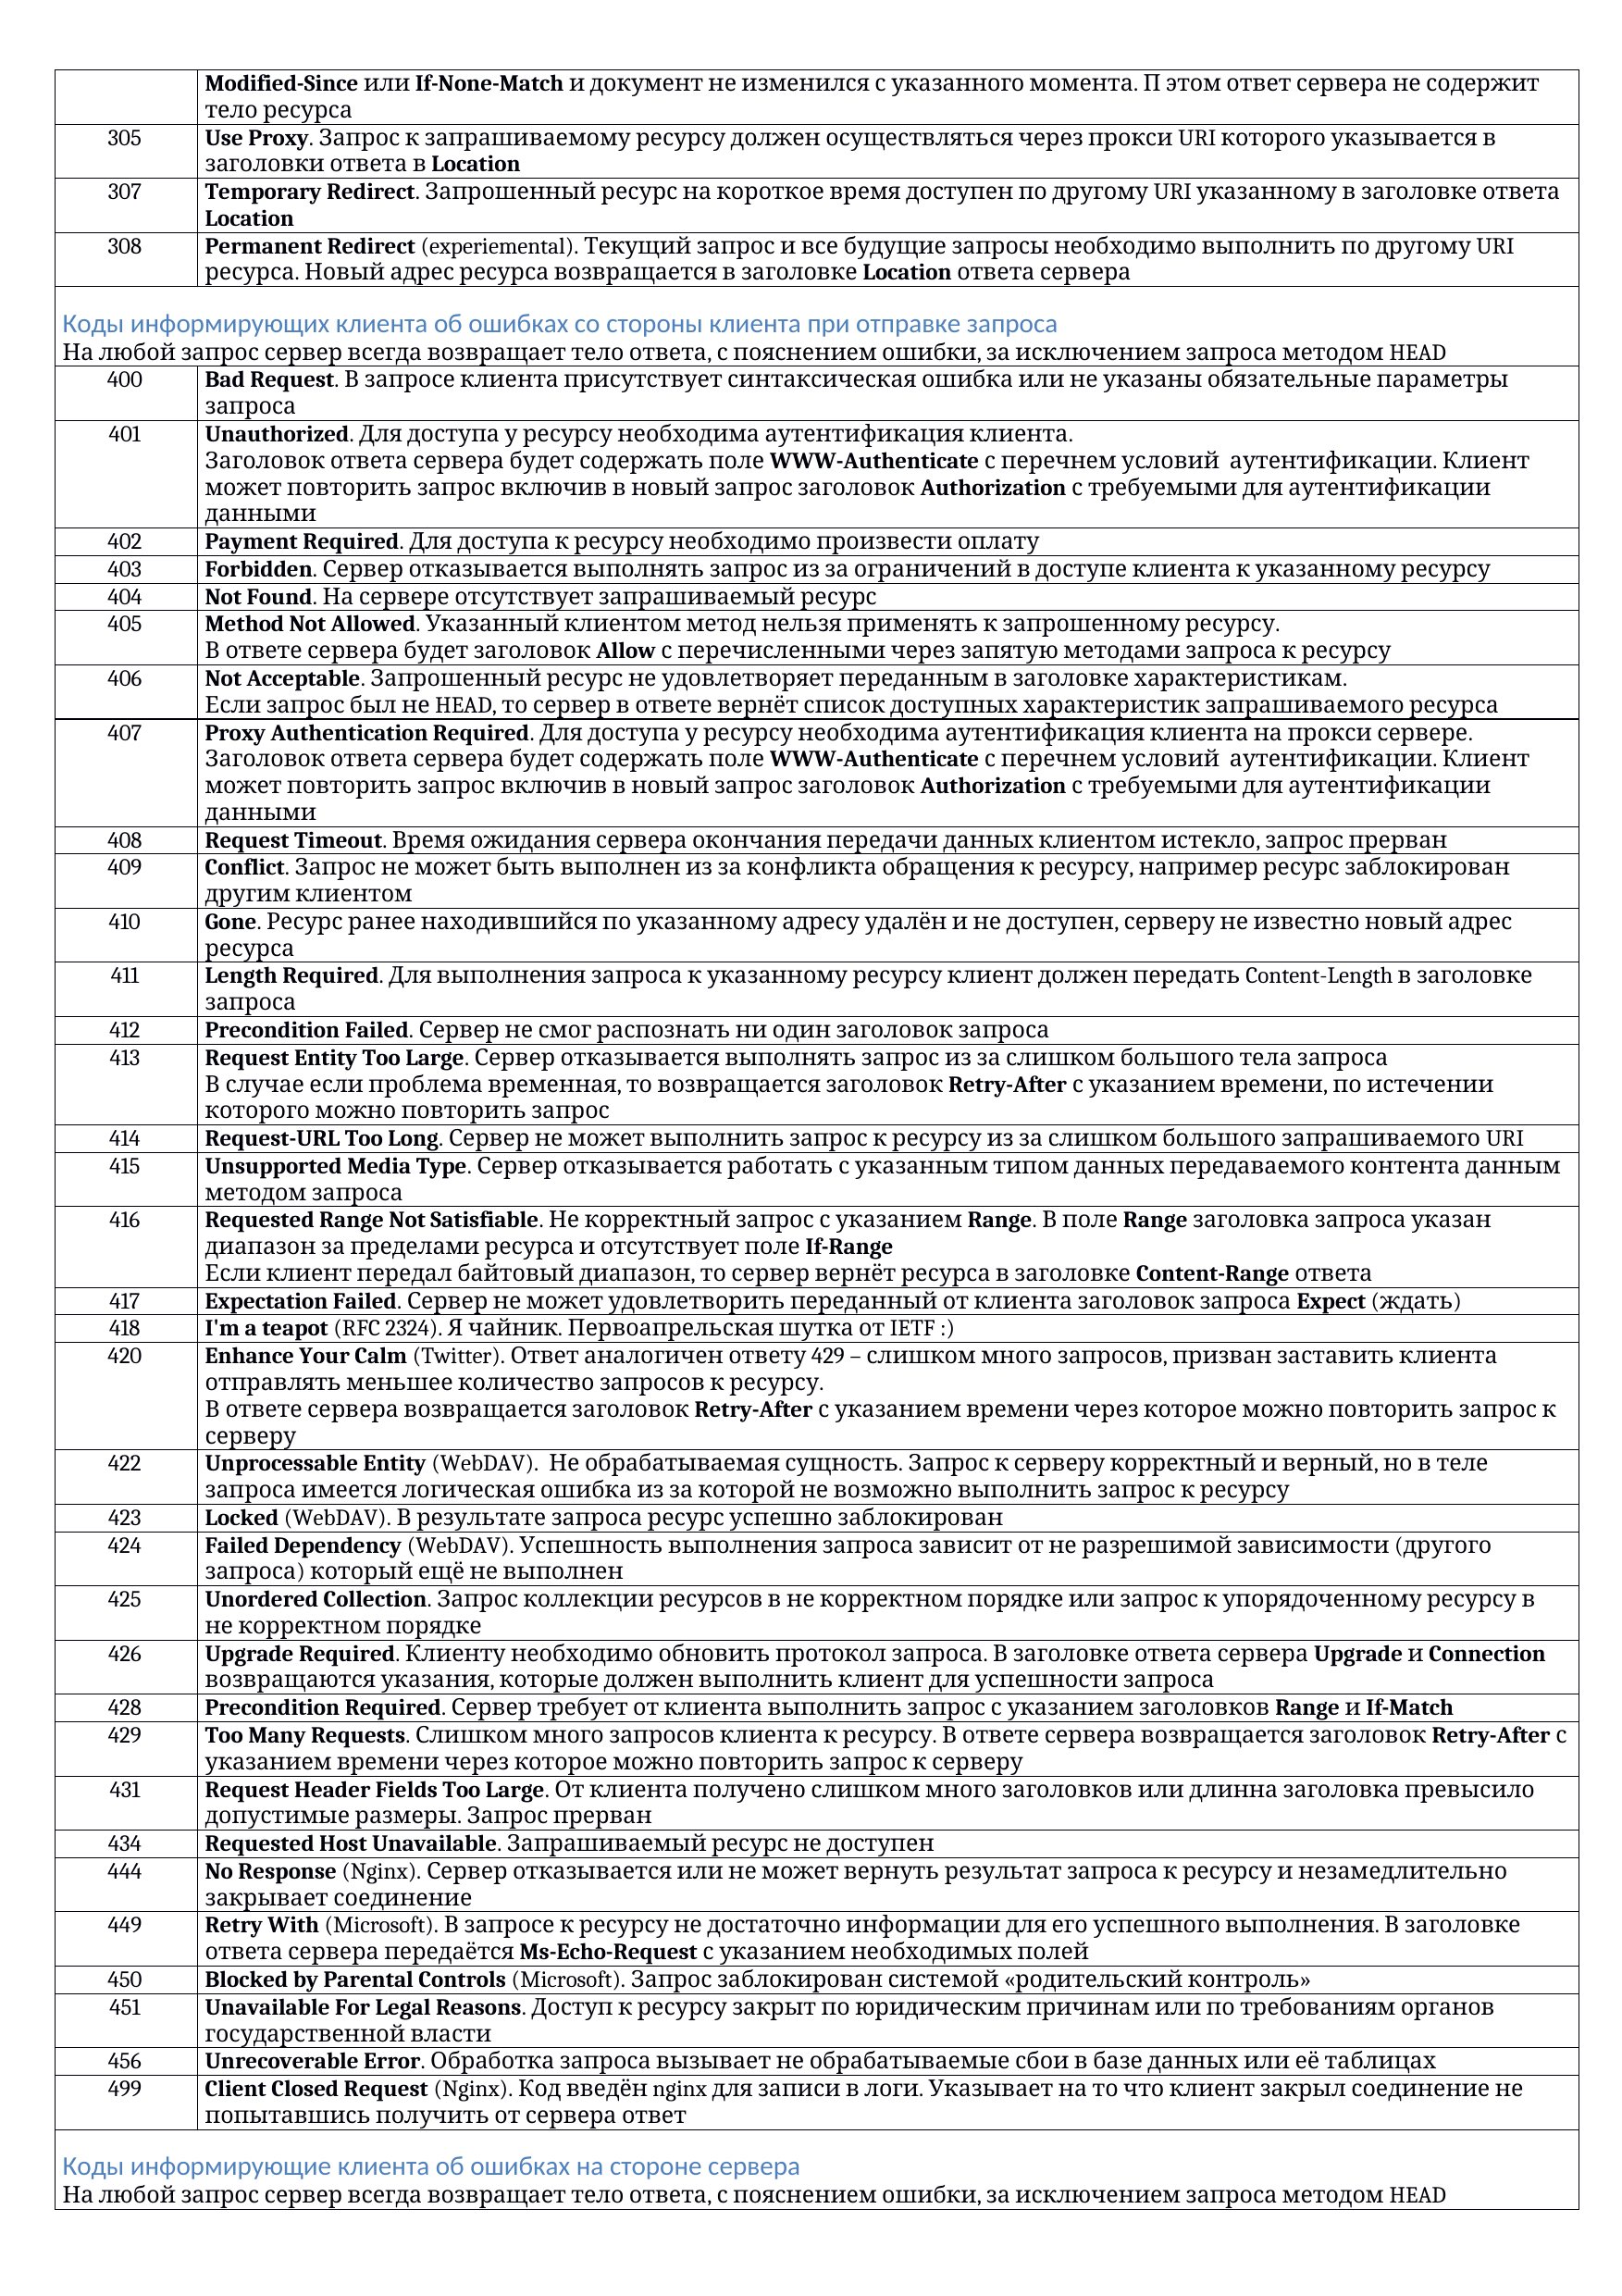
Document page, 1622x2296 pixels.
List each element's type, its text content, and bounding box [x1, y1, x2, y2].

table_cell Upgrade Required. Клиенту необходимо обновить протокол запроса. В заголовке ответа сервера Upgrade и Connection возвращаются указания, которые должен выполнить клиент для успешности запроса [198, 1641, 1579, 1694]
table_cell Request Entity Too Large. Сервер отказывается выполнять запрос из за слишком большого тела запроса В случае если проблема временная, то возвращается заголовок Retry-After с указанием времени, по истечении которого можно повторить запрос [198, 1045, 1579, 1124]
table_cell Request Header Fields Too Large. От клиента получено слишком много заголовков или длинна заголовка превысило допустимые размеры. Запрос прерван [198, 1777, 1579, 1830]
table_cell 403 [56, 556, 197, 582]
table_cell 401 [56, 421, 197, 527]
table_cell Gone. Ресурс ранее находившийся по указанному адресу удалён и не доступен, серверу не известно новый адрес ресурса [198, 909, 1579, 962]
table_cell Not Acceptable. Запрошенный ресурс не удовлетворяет переданным в заголовке характеристикам. Если запрос был не HEAD, то сервер в ответе вернёт список доступных характеристик запрашиваемого ресурса [198, 665, 1579, 718]
table_cell 444 [56, 1858, 197, 1911]
table_cell 411 [56, 962, 197, 1016]
table_cell 404 [56, 584, 197, 610]
table_cell Unrecoverable Error. Обработка запроса вызывает не обрабатываемые сбои в базе данных или её таблицах [198, 2048, 1579, 2075]
table_cell Precondition Required. Сервер требует от клиента выполнить запрос с указанием заголовков Range и If-Match [198, 1694, 1579, 1721]
table_cell 400 [56, 366, 197, 420]
table_cell 415 [56, 1153, 197, 1206]
table_cell 413 [56, 1045, 197, 1124]
table_cell Temporary Redirect. Запрошенный ресурс на короткое время доступен по другому URI указанному в заголовке ответа Location [198, 179, 1579, 232]
table_cell Too Many Requests. Слишком много запросов клиента к ресурсу. В ответе сервера возвращается заголовок Retry-After с указанием времени через которое можно повторить запрос к серверу [198, 1722, 1579, 1775]
table_cell 402 [56, 528, 197, 555]
table_cell 422 [56, 1450, 197, 1504]
table_cell Precondition Failed. Сервер не смог распознать ни один заголовок запроса [198, 1017, 1579, 1044]
table_cell 451 [56, 1994, 197, 2047]
table_cell Unauthorized. Для доступа у ресурсу необходима аутентификация клиента. Заголовок ответа сервера будет содержать поле WWW-Authenticate с перечнем условий аутентификации. Клиент может повторить запрос включив в новый запрос заголовок Authorization с требуемыми для аутентификации данными [198, 421, 1579, 527]
table_cell 431 [56, 1777, 197, 1830]
table_cell 426 [56, 1641, 197, 1694]
table_cell Коды информирующие клиента об ошибках на стороне сервера На любой запрос сервер всегда возвращает тело ответа, с пояснением ошибки, за исключением запроса методом HEAD [56, 2130, 1579, 2209]
table_cell Requested Range Not Satisfiable. Не корректный запрос с указанием Range. В поле Range заголовка запроса указан диапазон за пределами ресурса и отсутствует поле If-Range Если клиент передал байтовый диапазон, то сервер вернёт ресурса в заголовке Content-Range ответа [198, 1207, 1579, 1287]
table_cell Length Required. Для выполнения запроса к указанному ресурсу клиент должен передать Content-Length в заголовке запроса [198, 962, 1579, 1016]
table_cell Request-URL Too Long. Сервер не может выполнить запрос к ресурсу из за слишком большого запрашиваемого URI [198, 1125, 1579, 1152]
table_cell 414 [56, 1125, 197, 1152]
table_cell 412 [56, 1017, 197, 1044]
table_cell Unavailable For Legal Reasons. Доступ к ресурсу закрыт по юридическим причинам или по требованиям органов государственной власти [198, 1994, 1579, 2047]
table_cell Locked (WebDAV). В результате запроса ресурс успешно заблокирован [198, 1505, 1579, 1531]
table_cell 428 [56, 1694, 197, 1721]
table_cell 425 [56, 1586, 197, 1640]
table_cell Expectation Failed. Сервер не может удовлетворить переданный от клиента заголовок запроса Expect (ждать) [198, 1288, 1579, 1314]
table_cell Permanent Redirect (experiemental). Текущий запрос и все будущие запросы необходимо выполнить по другому URI ресурса. Новый адрес ресурса возвращается в заголовке Location ответа сервера [198, 233, 1579, 286]
table_cell 307 [56, 179, 197, 232]
table_cell 456 [56, 2048, 197, 2075]
table_cell 423 [56, 1505, 197, 1531]
table_cell Requested Host Unavailable. Запрашиваемый ресурс не доступен [198, 1831, 1579, 1857]
table_cell I'm a teapot (RFC 2324). Я чайник. Первоапрельская шутка от IETF :) [198, 1315, 1579, 1342]
table_cell Bad Request. В запросе клиента присутствует синтаксическая ошибка или не указаны обязательные параметры запроса [198, 366, 1579, 420]
table_cell 410 [56, 909, 197, 962]
table_cell 420 [56, 1343, 197, 1449]
table_cell Client Closed Request (Nginx). Код введён nginx для записи в логи. Указывает на то что клиент закрыл соединение не попытавшись получить от сервера ответ [198, 2076, 1579, 2129]
table_cell Retry With (Microsoft). В запросе к ресурсу не достаточно информации для его успешного выполнения. В заголовке ответа сервера передаётся Ms-Echo-Request с указанием необходимых полей [198, 1912, 1579, 1966]
table_cell Not Found. На сервере отсутствует запрашиваемый ресурс [198, 584, 1579, 610]
table_cell Proxy Authentication Required. Для доступа у ресурсу необходима аутентификация клиента на прокси сервере. Заголовок ответа сервера будет содержать поле WWW-Authenticate с перечнем условий аутентификации. Клиент может повторить запрос включив в новый запрос заголовок Authorization с требуемыми для аутентификации данными [198, 720, 1579, 825]
table_cell Method Not Allowed. Указанный клиентом метод нельзя применять к запрошенному ресурсу. В ответе сервера будет заголовок Allow с перечисленными через запятую методами запроса к ресурсу [198, 611, 1579, 664]
table_cell Unprocessable Entity (WebDAV). Не обрабатываемая сущность. Запрос к серверу корректный и верный, но в теле запроса имеется логическая ошибка из за которой не возможно выполнить запрос к ресурсу [198, 1450, 1579, 1504]
table_cell Коды информирующих клиента об ошибках со стороны клиента при отправке запроса На любой запрос сервер всегда возвращает тело ответа, с пояснением ошибки, за исключением запроса методом HEAD [56, 287, 1579, 366]
table_cell 407 [56, 720, 197, 825]
table_cell 405 [56, 611, 197, 664]
table_cell Use Proxy. Запрос к запрашиваемому ресурсу должен осуществляться через прокси URI которого указывается в заголовки ответа в Location [198, 125, 1579, 178]
table_cell Conflict. Запрос не может быть выполнен из за конфликта обращения к ресурсу, например ресурс заблокирован другим клиентом [198, 854, 1579, 908]
table_cell Modified-Since или If-None-Match и документ не изменился с указанного момента. П этом ответ сервера не содержит тело ресурса [198, 70, 1579, 123]
table_cell Failed Dependency (WebDAV). Успешность выполнения запроса зависит от не разрешимой зависимости (другого запроса) который ещё не выполнен [198, 1533, 1579, 1585]
table_cell 424 [56, 1533, 197, 1585]
table_cell 450 [56, 1967, 197, 1993]
table_cell Blocked by Parental Controls (Microsoft). Запрос заблокирован системой «родительский контроль» [198, 1967, 1579, 1993]
table_cell 429 [56, 1722, 197, 1775]
table_cell Unordered Collection. Запрос коллекции ресурсов в не корректном порядке или запрос к упорядоченному ресурсу в не корректном порядке [198, 1586, 1579, 1640]
table_cell No Response (Nginx). Сервер отказывается или не может вернуть результат запроса к ресурсу и незамедлительно закрывает соединение [198, 1858, 1579, 1911]
table_cell Unsupported Media Type. Сервер отказывается работать с указанным типом данных передаваемого контента данным методом запроса [198, 1153, 1579, 1206]
table_cell 408 [56, 827, 197, 853]
table_cell 499 [56, 2076, 197, 2129]
table_cell 449 [56, 1912, 197, 1966]
table_cell 434 [56, 1831, 197, 1857]
table_cell [56, 70, 197, 123]
table_cell 308 [56, 233, 197, 286]
table_cell Payment Required. Для доступа к ресурсу необходимо произвести оплату [198, 528, 1579, 555]
table_cell 305 [56, 125, 197, 178]
table_cell Enhance Your Calm (Twitter). Ответ аналогичен ответу 429 – слишком много запросов, призван заставить клиента отправлять меньшее количество запросов к ресурсу. В ответе сервера возвращается заголовок Retry-After с указанием времени через которое можно повторить запрос к серверу [198, 1343, 1579, 1449]
table_cell Forbidden. Сервер отказывается выполнять запрос из за ограничений в доступе клиента к указанному ресурсу [198, 556, 1579, 582]
table_cell 416 [56, 1207, 197, 1287]
table_cell Request Timeout. Время ожидания сервера окончания передачи данных клиентом истекло, запрос прерван [198, 827, 1579, 853]
table_cell 418 [56, 1315, 197, 1342]
table_cell 406 [56, 665, 197, 718]
table_cell 409 [56, 854, 197, 908]
table_cell 417 [56, 1288, 197, 1314]
